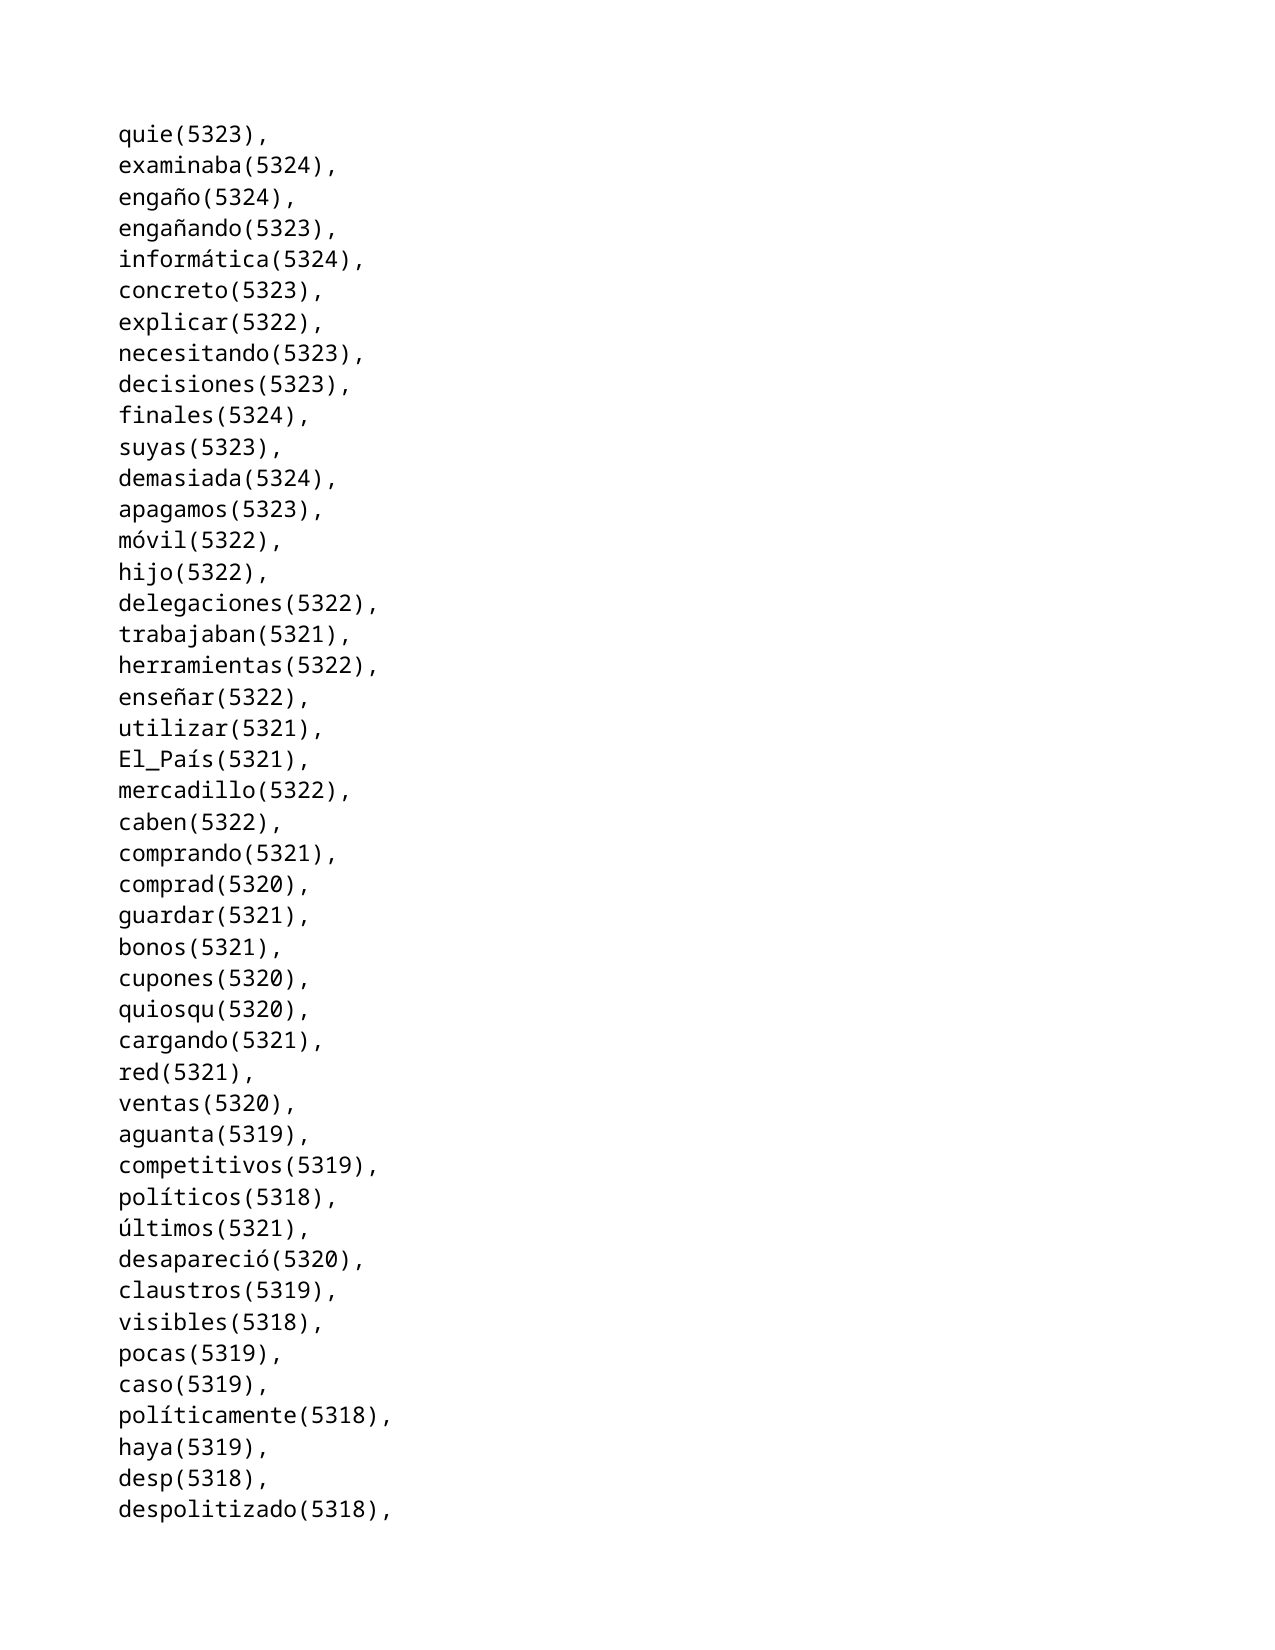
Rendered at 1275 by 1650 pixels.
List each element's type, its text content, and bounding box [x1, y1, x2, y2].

text utilizar(5321), [118, 712, 1157, 743]
text concreto(5323), [118, 274, 1157, 306]
text hijo(5322), [118, 556, 1157, 587]
text pocas(5319), [118, 1337, 1157, 1368]
text demasiada(5324), [118, 462, 1157, 493]
text informática(5324), [118, 243, 1157, 274]
text móvil(5322), [118, 524, 1157, 556]
text políticamente(5318), [118, 1399, 1157, 1431]
text competitivos(5319), [118, 1149, 1157, 1181]
text suyas(5323), [118, 431, 1157, 462]
text bonos(5321), [118, 931, 1157, 962]
text engañando(5323), [118, 212, 1157, 243]
text trabajaban(5321), [118, 618, 1157, 649]
text mercadillo(5322), [118, 774, 1157, 806]
text cargando(5321), [118, 1024, 1157, 1056]
text caso(5319), [118, 1368, 1157, 1399]
text guardar(5321), [118, 899, 1157, 931]
text explicar(5322), [118, 306, 1157, 337]
text políticos(5318), [118, 1181, 1157, 1212]
text examinaba(5324), [118, 149, 1157, 181]
text herramientas(5322), [118, 649, 1157, 681]
text quie(5323), [118, 118, 1157, 149]
text apagamos(5323), [118, 493, 1157, 524]
text desp(5318), [118, 1462, 1157, 1493]
text claustros(5319), [118, 1274, 1157, 1306]
text enseñar(5322), [118, 681, 1157, 712]
text aguanta(5319), [118, 1118, 1157, 1149]
text red(5321), [118, 1056, 1157, 1087]
text decisiones(5323), [118, 368, 1157, 399]
text caben(5322), [118, 806, 1157, 837]
text ventas(5320), [118, 1087, 1157, 1118]
text finales(5324), [118, 399, 1157, 431]
text comprando(5321), [118, 837, 1157, 868]
text El_País(5321), [118, 743, 1157, 774]
text últimos(5321), [118, 1212, 1157, 1243]
text necesitando(5323), [118, 337, 1157, 368]
text comprad(5320), [118, 868, 1157, 899]
text haya(5319), [118, 1431, 1157, 1462]
text engaño(5324), [118, 181, 1157, 212]
text despolitizado(5318), [118, 1493, 1157, 1524]
text delegaciones(5322), [118, 587, 1157, 618]
text desapareció(5320), [118, 1243, 1157, 1274]
text quiosqu(5320), [118, 993, 1157, 1024]
text cupones(5320), [118, 962, 1157, 993]
text visibles(5318), [118, 1306, 1157, 1337]
